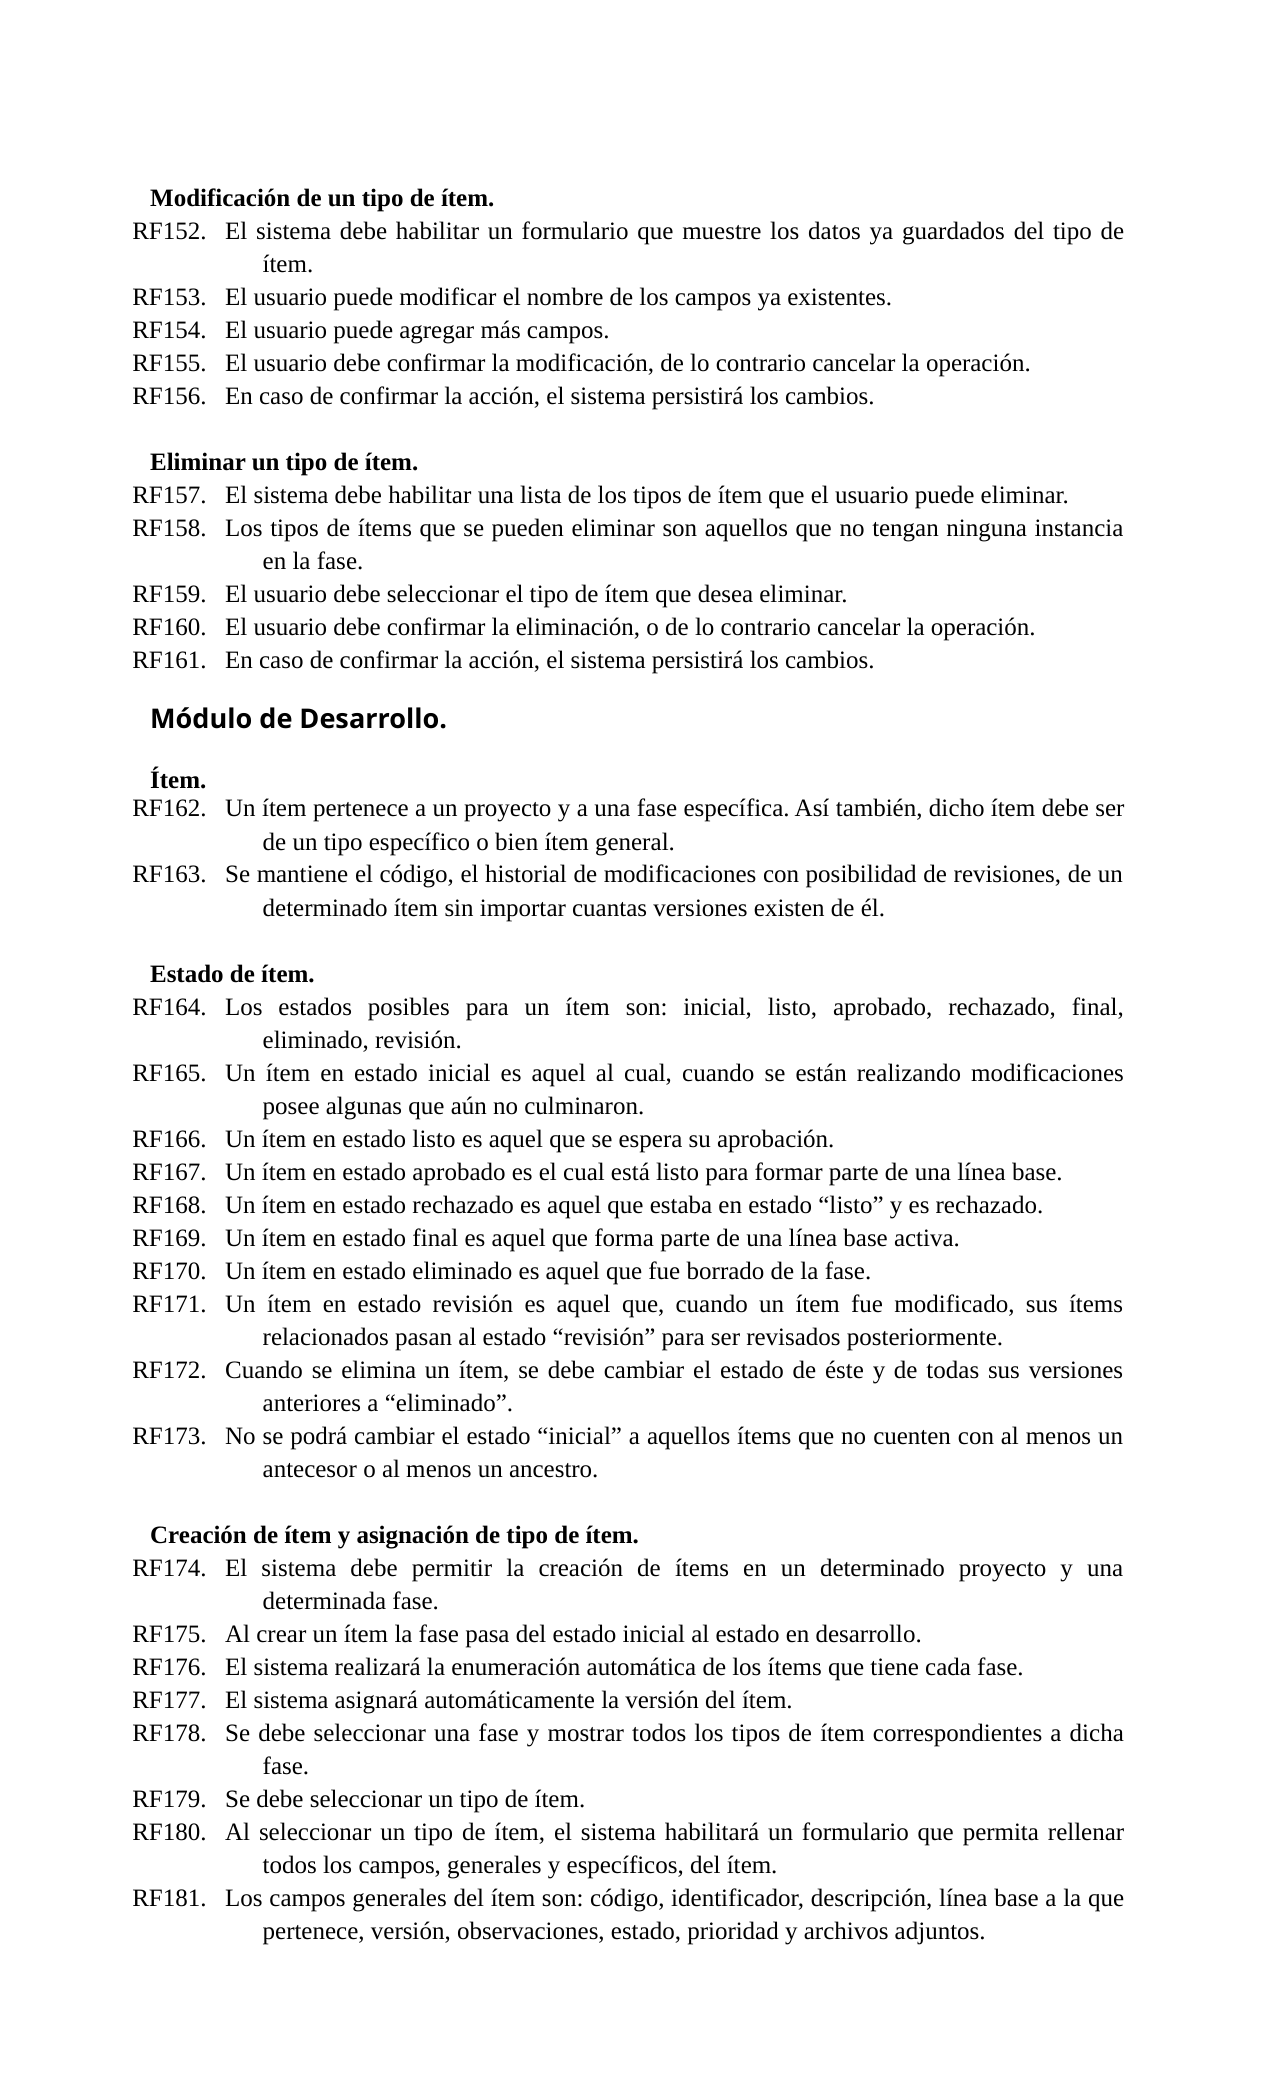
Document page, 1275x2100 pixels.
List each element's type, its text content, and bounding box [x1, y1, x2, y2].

list El usuario debe confirmar la modificación, de lo contrario cancelar la operación. [206, 348, 1125, 377]
subtitle Módulo de Desarrollo. [150, 699, 1125, 736]
list Se debe seleccionar una fase y mostrar todos los tipos de ítem correspondientes a dicha fase. [206, 1718, 1125, 1780]
list Los estados posibles para un ítem son: inicial, listo, aprobado, rechazado, final, eliminado, revisión. [206, 992, 1125, 1053]
list No se podrá cambiar el estado “inicial” a aquellos ítems que no cuenten con al menos un antecesor o al menos un ancestro. [206, 1421, 1125, 1483]
list El usuario debe seleccionar el tipo de ítem que desea eliminar. [206, 579, 1125, 608]
list El usuario puede modificar el nombre de los campos ya existentes. [206, 282, 1125, 311]
list Cuando se elimina un ítem, se debe cambiar el estado de éste y de todas sus versiones anteriores a “eliminado”. [206, 1355, 1125, 1417]
text Estado de ítem. [150, 959, 1125, 987]
list Un ítem en estado aprobado es el cual está listo para formar parte de una línea base. [206, 1157, 1125, 1186]
list Un ítem pertenece a un proyecto y a una fase específica. Así también, dicho ítem debe ser de un tipo específico o bien ítem general. [206, 793, 1125, 855]
list Un ítem en estado rechazado es aquel que estaba en estado “listo” y es rechazado. [206, 1190, 1125, 1218]
list Un ítem en estado final es aquel que forma parte de una línea base activa. [206, 1223, 1125, 1252]
list Se mantiene el código, el historial de modificaciones con posibilidad de revisiones, de un determinado ítem sin importar cuantas versiones existen de él. [206, 859, 1125, 921]
list Al crear un ítem la fase pasa del estado inicial al estado en desarrollo. [206, 1619, 1125, 1648]
text Modificación de un tipo de ítem. [150, 183, 1125, 212]
list Los tipos de ítems que se pueden eliminar son aquellos que no tengan ninguna instancia en la fase. [206, 513, 1125, 575]
list El usuario debe confirmar la eliminación, o de lo contrario cancelar la operación. [206, 612, 1125, 641]
list El sistema realizará la enumeración automática de los ítems que tiene cada fase. [206, 1652, 1125, 1681]
list El sistema debe permitir la creación de ítems en un determinado proyecto y una determinada fase. [206, 1553, 1125, 1615]
text Eliminar un tipo de ítem. [150, 447, 1125, 476]
list El usuario puede agregar más campos. [206, 315, 1125, 344]
list Los campos generales del ítem son: código, identificador, descripción, línea base a la que pertenece, versión, observaciones, estado, prioridad y archivos adjuntos. [206, 1883, 1125, 1945]
list El sistema debe habilitar un formulario que muestre los datos ya guardados del tipo de ítem. [206, 216, 1125, 278]
list Al seleccionar un tipo de ítem, el sistema habilitará un formulario que permita rellenar todos los campos, generales y específicos, del ítem. [206, 1817, 1125, 1879]
list Un ítem en estado eliminado es aquel que fue borrado de la fase. [206, 1256, 1125, 1284]
list En caso de confirmar la acción, el sistema persistirá los cambios. [206, 381, 1125, 410]
text Ítem. [150, 765, 1125, 793]
list Se debe seleccionar un tipo de ítem. [206, 1784, 1125, 1813]
list Un ítem en estado listo es aquel que se espera su aprobación. [206, 1124, 1125, 1152]
list El sistema debe habilitar una lista de los tipos de ítem que el usuario puede eliminar. [206, 480, 1125, 509]
text Creación de ítem y asignación de tipo de ítem. [150, 1520, 1125, 1549]
list Un ítem en estado inicial es aquel al cual, cuando se están realizando modificaciones posee algunas que aún no culminaron. [206, 1058, 1125, 1119]
list El sistema asignará automáticamente la versión del ítem. [206, 1685, 1125, 1714]
list En caso de confirmar la acción, el sistema persistirá los cambios. [206, 645, 1125, 674]
list Un ítem en estado revisión es aquel que, cuando un ítem fue modificado, sus ítems relacionados pasan al estado “revisión” para ser revisados posteriormente. [206, 1289, 1125, 1351]
